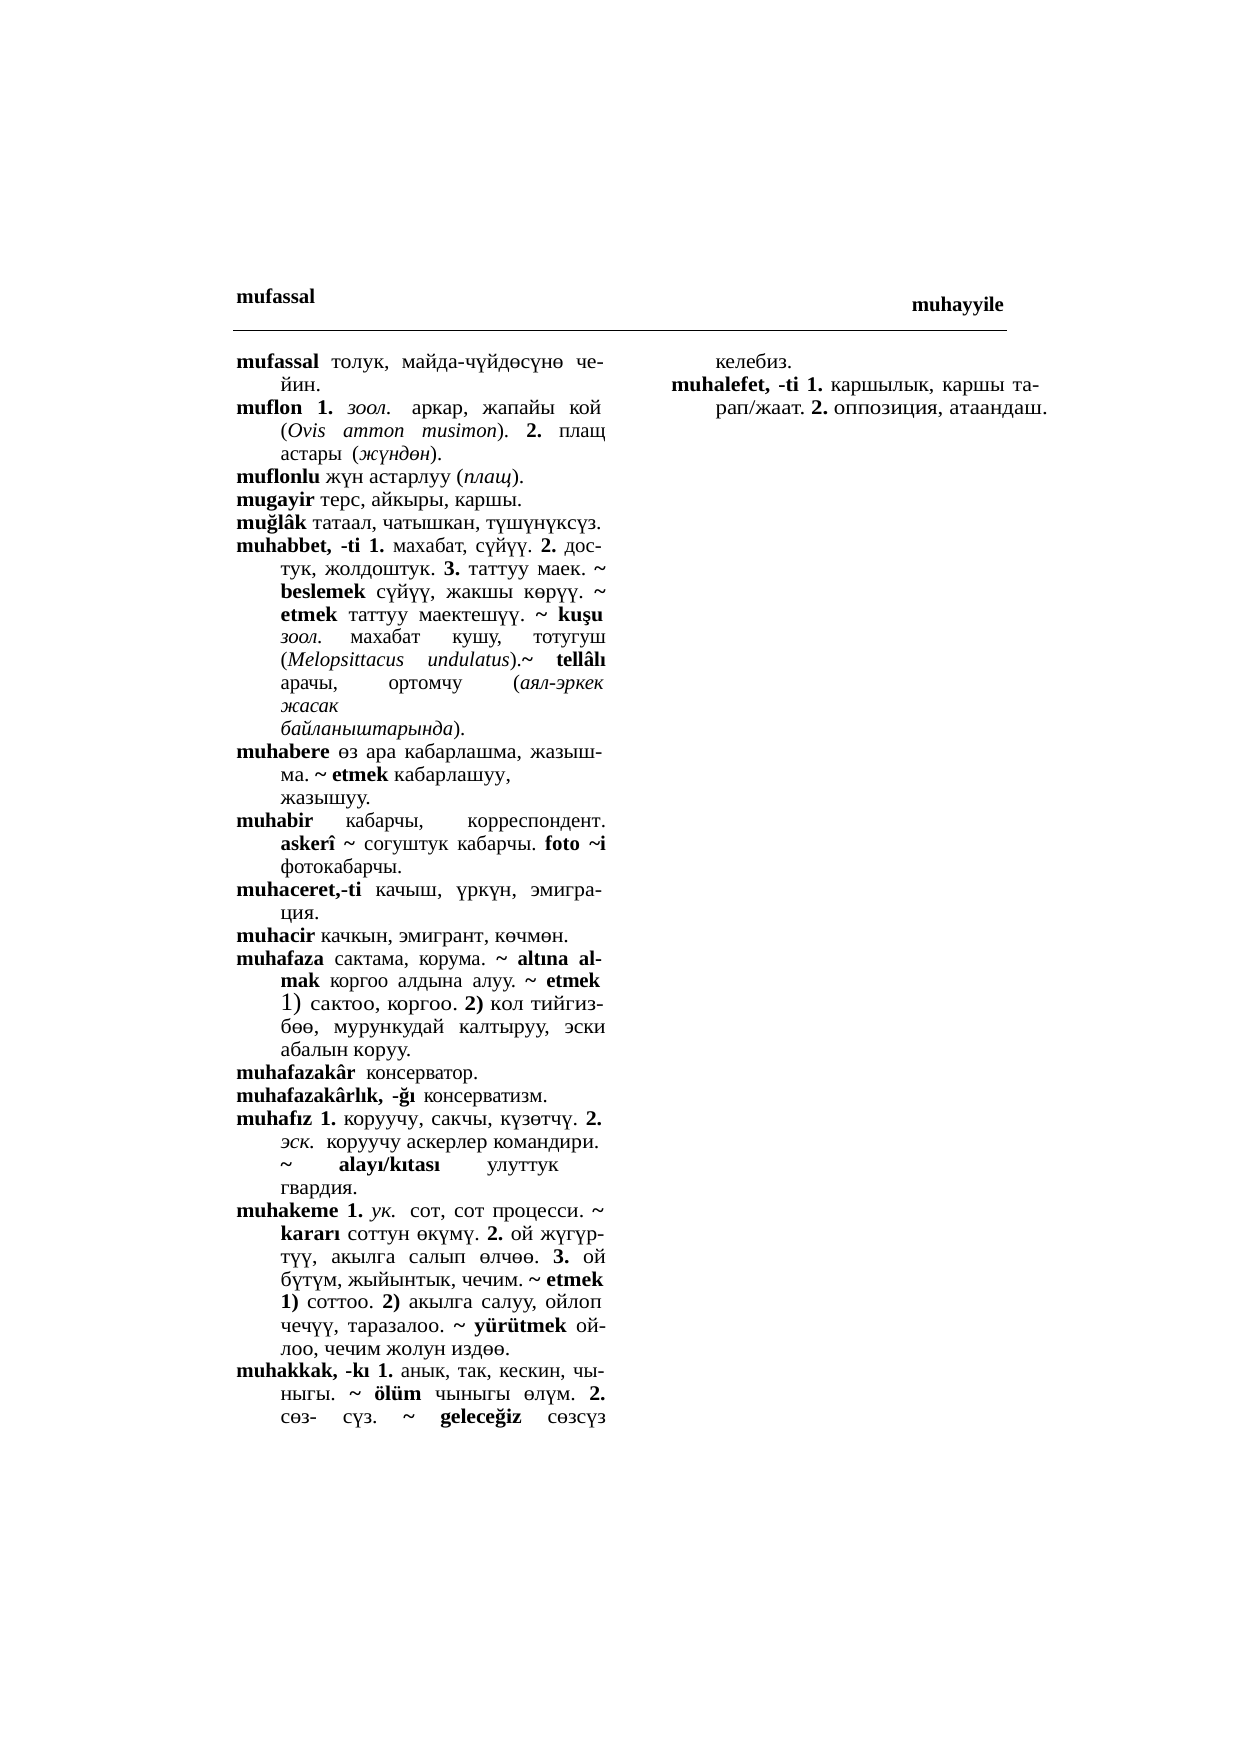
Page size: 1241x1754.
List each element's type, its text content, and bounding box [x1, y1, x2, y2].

text mugaуir терс, айкыры, каршы. [236, 488, 606, 511]
text ~ alayı/kıtası улуттук гвардия. [280, 1153, 558, 1199]
text muflonlu жүн астарлуу (плащ). [236, 465, 606, 488]
text mufassal [236, 284, 315, 308]
text чечүү, таразалоо. ~ yürütmek ой- лоо, чечим жолун издөө. [280, 1314, 606, 1359]
text түү, акылга салып өлчөө. 3. ой бүтүм, жыйынтык, чечим. ~ etmek [280, 1245, 606, 1291]
text бөө, мурункудай калтыруу, эски абалын коруу. [280, 1015, 605, 1061]
text рап/жаат. 2. оппозиция, атаандаш. [715, 396, 1065, 419]
text ныгы. ~ ölüm чыныгы өлүм. 2. сөз- сүз. ~ geleceğiz сөзсүз [280, 1382, 606, 1428]
text muğlâk татаал, чатышкан, түшүнүксүз. [236, 511, 606, 534]
text muhakeme 1. ук. сот, сот процесси. ~ kararı соттун өкүмү. 2. ой жүгүр- [236, 1199, 606, 1245]
list сактоо, коргоо. 2) кол тийгиз- [280, 992, 606, 1015]
text келебиз. [715, 350, 1065, 373]
text muhalefet, -ti 1. каршылык, каршы та- [671, 373, 1065, 396]
text muhabir кабарчы, корреспондент. askerî ~ согуштук кабарчы. foto ~i фотокабарчы. [236, 809, 606, 878]
text зоол. махабат кушу, тотугуш (Melopsittacus undulatus).~ tellâlı арачы, ортомчу (аял-эркек жасак [280, 626, 606, 717]
text muhafazakârlık, -ğı консерватизм. [236, 1084, 606, 1107]
text muhafız 1. коруучу, сакчы, күзөтчү. 2. [236, 1107, 606, 1130]
text muflon 1. зоол. аркар, жапайы кой [236, 396, 606, 419]
text muhafaza сактама, корума. ~ altına al- mak коргоо алдына алуу. ~ etmek [236, 947, 606, 992]
text muhafazakâr консерватор. [236, 1061, 606, 1084]
text muhacir качкын, эмигрант, көчмөн. [236, 924, 606, 947]
text muhayyile [912, 292, 1065, 316]
text muhabbet, -ti 1. махабат, сүйүү. 2. дос- [236, 534, 606, 557]
text байланыштарында). [280, 717, 473, 740]
text muhabere өз ара кабарлашма, жазыш- ма. ~ etmek кабарлашуу, жазышуу. [236, 740, 606, 809]
text 1) соттоо. 2) акылга салуу, ойлоп [280, 1291, 606, 1313]
text muhakkak, -kı 1. анык, так, кескин, чы- [236, 1359, 606, 1382]
text (Ovis ammon musimon). 2. плащ астары (жүндөн). [280, 419, 606, 465]
text muhaceret,-ti качыш, үркүн, эмигра- ция. [236, 878, 606, 924]
text эск. коруучу аскерлер командири. [280, 1130, 606, 1153]
text mufassal толук, майда-чүйдөсүнө че- йин. [236, 350, 606, 396]
text тук, жолдоштук. 3. таттуу маек. ~ beslemek сүйүү, жакшы көрүү. ~ etmek таттуу маектешүү. ~ kuşu [280, 557, 606, 626]
